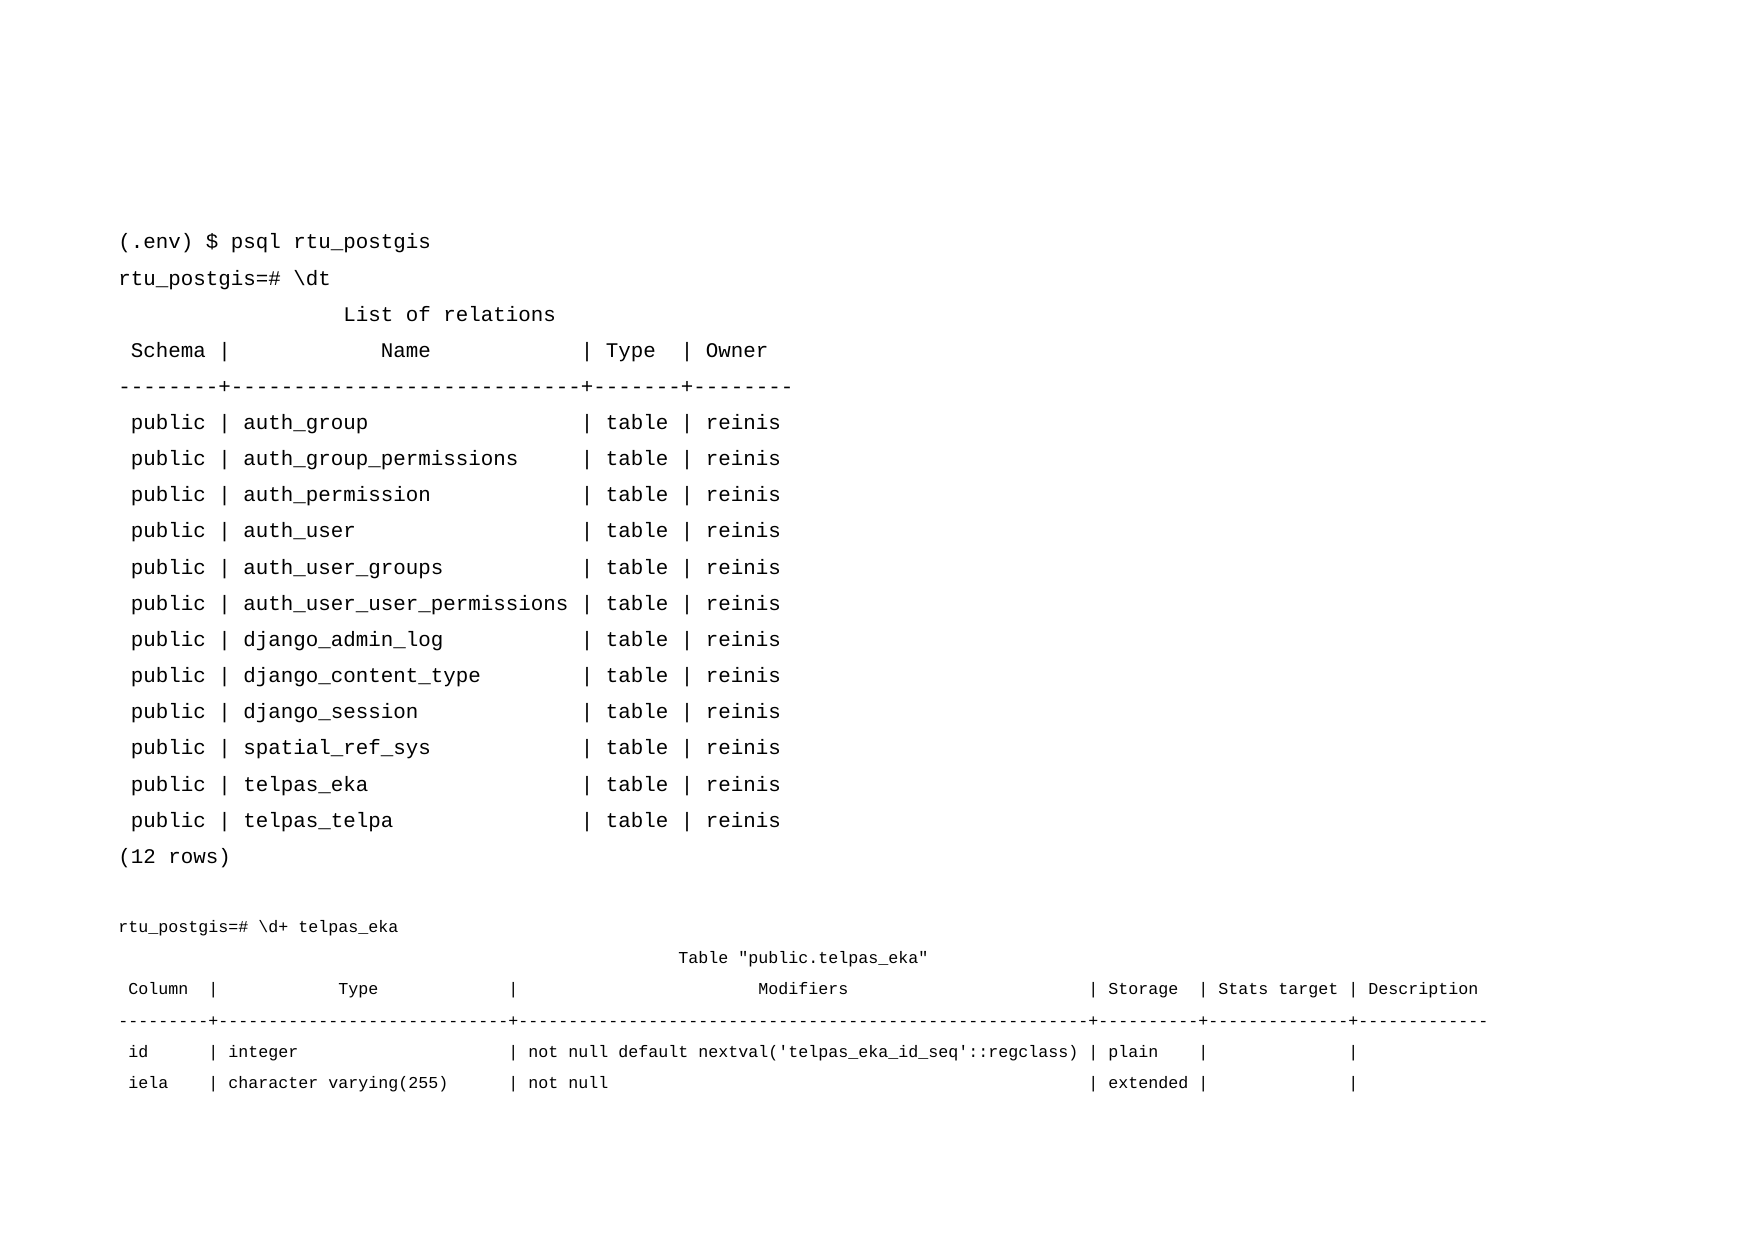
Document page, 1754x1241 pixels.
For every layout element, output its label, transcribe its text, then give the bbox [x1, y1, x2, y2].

text public | telpas_eka | table | reinis [118, 773, 1636, 797]
text (12 rows) [118, 846, 1636, 869]
text public | django_session | table | reinis [118, 701, 1636, 725]
text public | django_admin_log | table | reinis [118, 629, 1636, 653]
text public | telpas_telpa | table | reinis [118, 810, 1636, 833]
text rtu_postgis=# \d+ telpas_eka [118, 918, 1636, 937]
text Column | Type | Modifiers | Storage | Stats target | Description [118, 981, 1636, 1000]
text List of relations [118, 304, 1636, 327]
text public | django_content_type | table | reinis [118, 665, 1636, 689]
text iela | character varying(255) | not null | extended | | [118, 1075, 1636, 1094]
text public | auth_group_permissions | table | reinis [118, 448, 1636, 472]
text id | integer | not null default nextval('telpas_eka_id_seq'::regclass) | plain | | [118, 1043, 1636, 1062]
text public | auth_user_groups | table | reinis [118, 557, 1636, 580]
text ---------+-----------------------------+---------------------------------------------------------+----------+--------------+------------- [118, 1012, 1636, 1031]
text public | auth_group | table | reinis [118, 412, 1636, 436]
text rtu_postgis=# \dt [118, 267, 1636, 291]
text public | spatial_ref_sys | table | reinis [118, 737, 1636, 761]
text public | auth_permission | table | reinis [118, 484, 1636, 508]
text Schema | Name | Type | Owner [118, 340, 1636, 363]
text Table "public.telpas_eka" [118, 949, 1636, 968]
text (.env) $ psql rtu_postgis [118, 231, 1636, 255]
text public | auth_user | table | reinis [118, 521, 1636, 544]
text public | auth_user_user_permissions | table | reinis [118, 593, 1636, 616]
text --------+----------------------------+-------+-------- [118, 376, 1636, 399]
